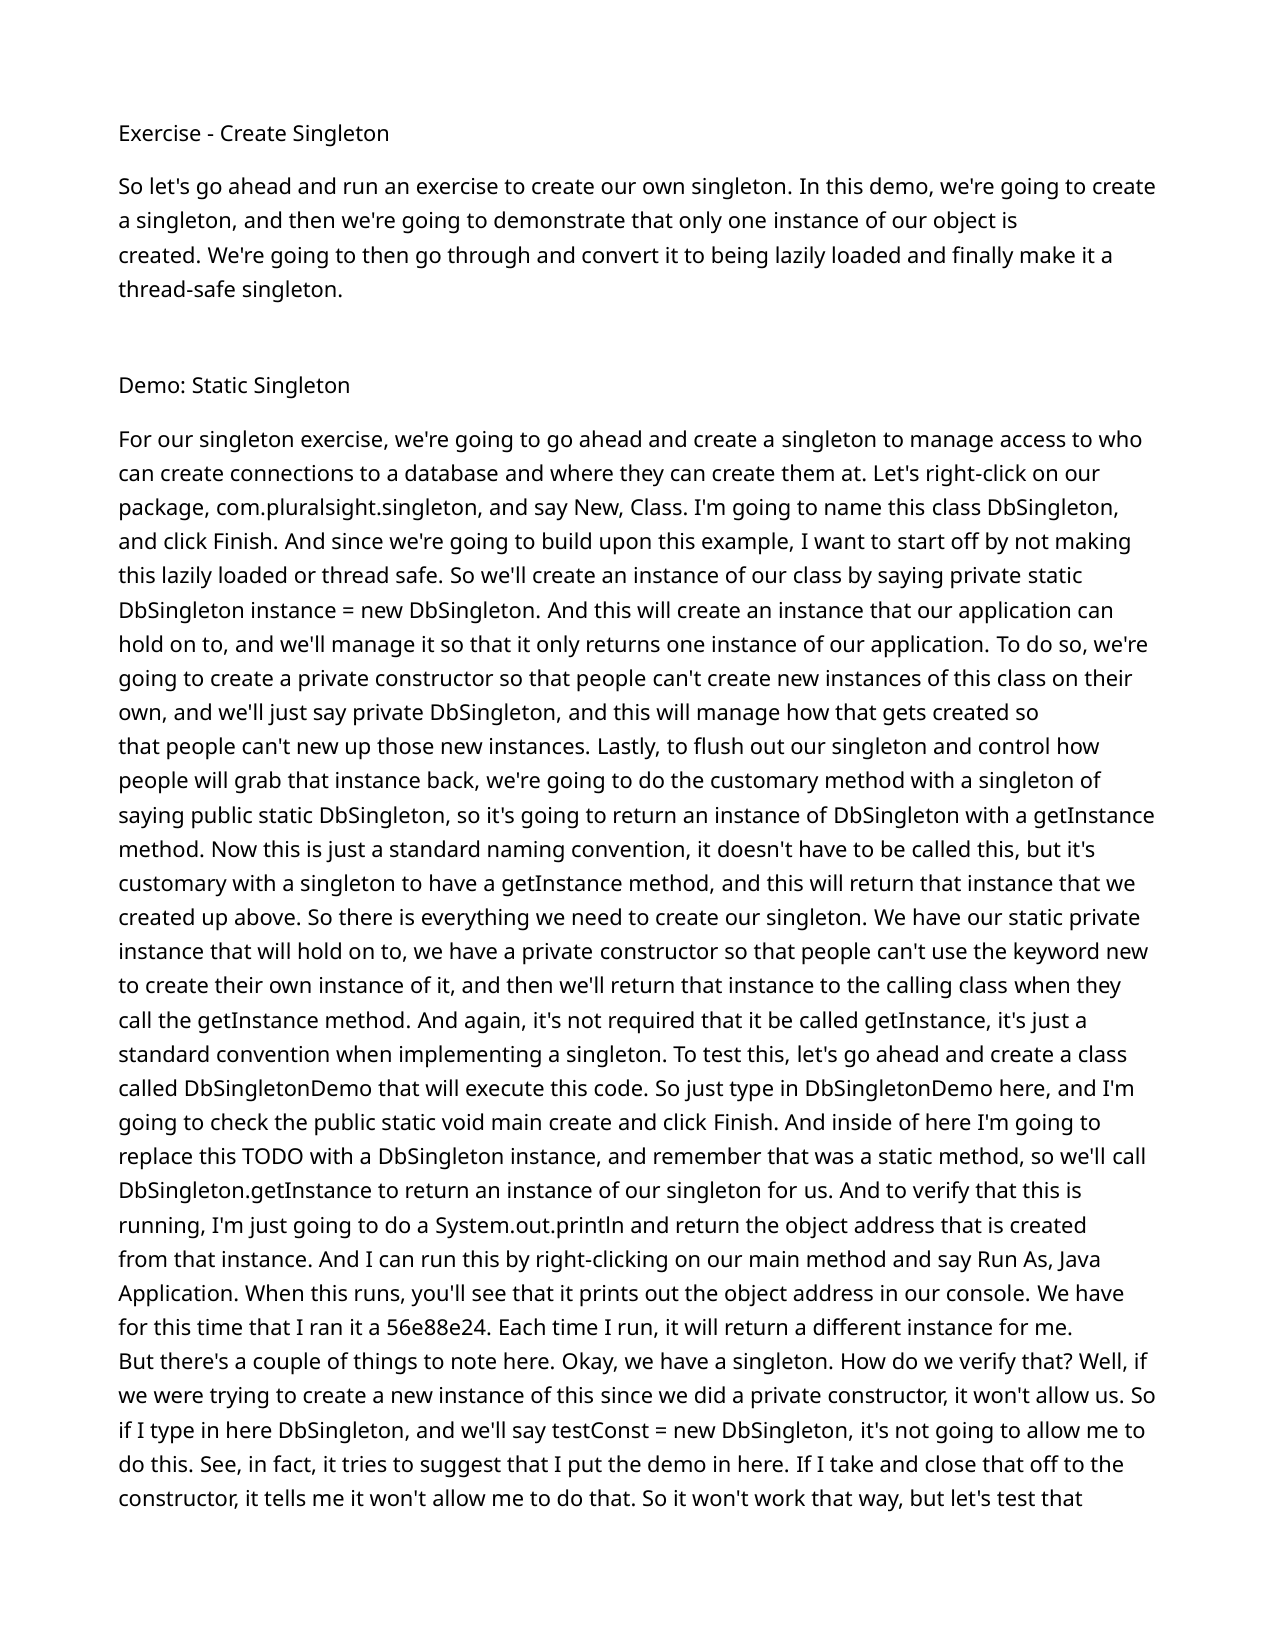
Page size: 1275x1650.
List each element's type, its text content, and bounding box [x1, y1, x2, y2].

text For our singleton exercise, we're going to go ahead and create a singleton to manage access to who can create connections to a database and where they can create them at. Let's right‑click on our package, com.pluralsight.singleton, and say New, Class. I'm going to name this class DbSingleton, and click Finish. And since we're going to build upon this example, I want to start off by not making this lazily loaded or thread safe. So we'll create an instance of our class by saying private static DbSingleton instance = new DbSingleton. And this will create an instance that our application can hold on to, and we'll manage it so that it only returns one instance of our application. To do so, we're going to create a private constructor so that people can't create new instances of this class on their own, and we'll just say private DbSingleton, and this will manage how that gets created so that people can't new up those new instances. Lastly, to flush out our singleton and control how people will grab that instance back, we're going to do the customary method with a singleton of saying public static DbSingleton, so it's going to return an instance of DbSingleton with a getInstance method. Now this is just a standard naming convention, it doesn't have to be called this, but it's customary with a singleton to have a getInstance method, and this will return that instance that we created up above. So there is everything we need to create our singleton. We have our static private instance that will hold on to, we have a private constructor so that people can't use the keyword new to create their own instance of it, and then we'll return that instance to the calling class when they call the getInstance method. And again, it's not required that it be called getInstance, it's just a standard convention when implementing a singleton. To test this, let's go ahead and create a class called DbSingletonDemo that will execute this code. So just type in DbSingletonDemo here, and I'm going to check the public static void main create and click Finish. And inside of here I'm going to replace this TODO with a DbSingleton instance, and remember that was a static method, so we'll call DbSingleton.getInstance to return an instance of our singleton for us. And to verify that this is running, I'm just going to do a System.out.println and return the object address that is created from that instance. And I can run this by right‑clicking on our main method and say Run As, Java Application. When this runs, you'll see that it prints out the object address in our console. We have for this time that I ran it a 56e88e24. Each time I run, it will return a different instance for me. But there's a couple of things to note here. Okay, we have a singleton. How do we verify that? Well, if we were trying to create a new instance of this since we did a private constructor, it won't allow us. So if I type in here DbSingleton, and we'll say testConst = new DbSingleton, it's not going to allow me to do this. See, in fact, it tries to suggest that I put the demo in here. If I take and close that off to the constructor, it tells me it won't allow me to do that. So it won't work that way, but let's test that [118, 424, 1157, 1513]
subtitle Exercise - Create Singleton [118, 118, 1157, 148]
text So let's go ahead and run an exercise to create our own singleton. In this demo, we're going to create a singleton, and then we're going to demonstrate that only one instance of our object is created. We're going to then go through and convert it to being lazily loaded and finally make it a thread‑safe singleton. [118, 171, 1157, 304]
subtitle Demo: Static Singleton [118, 371, 1157, 400]
